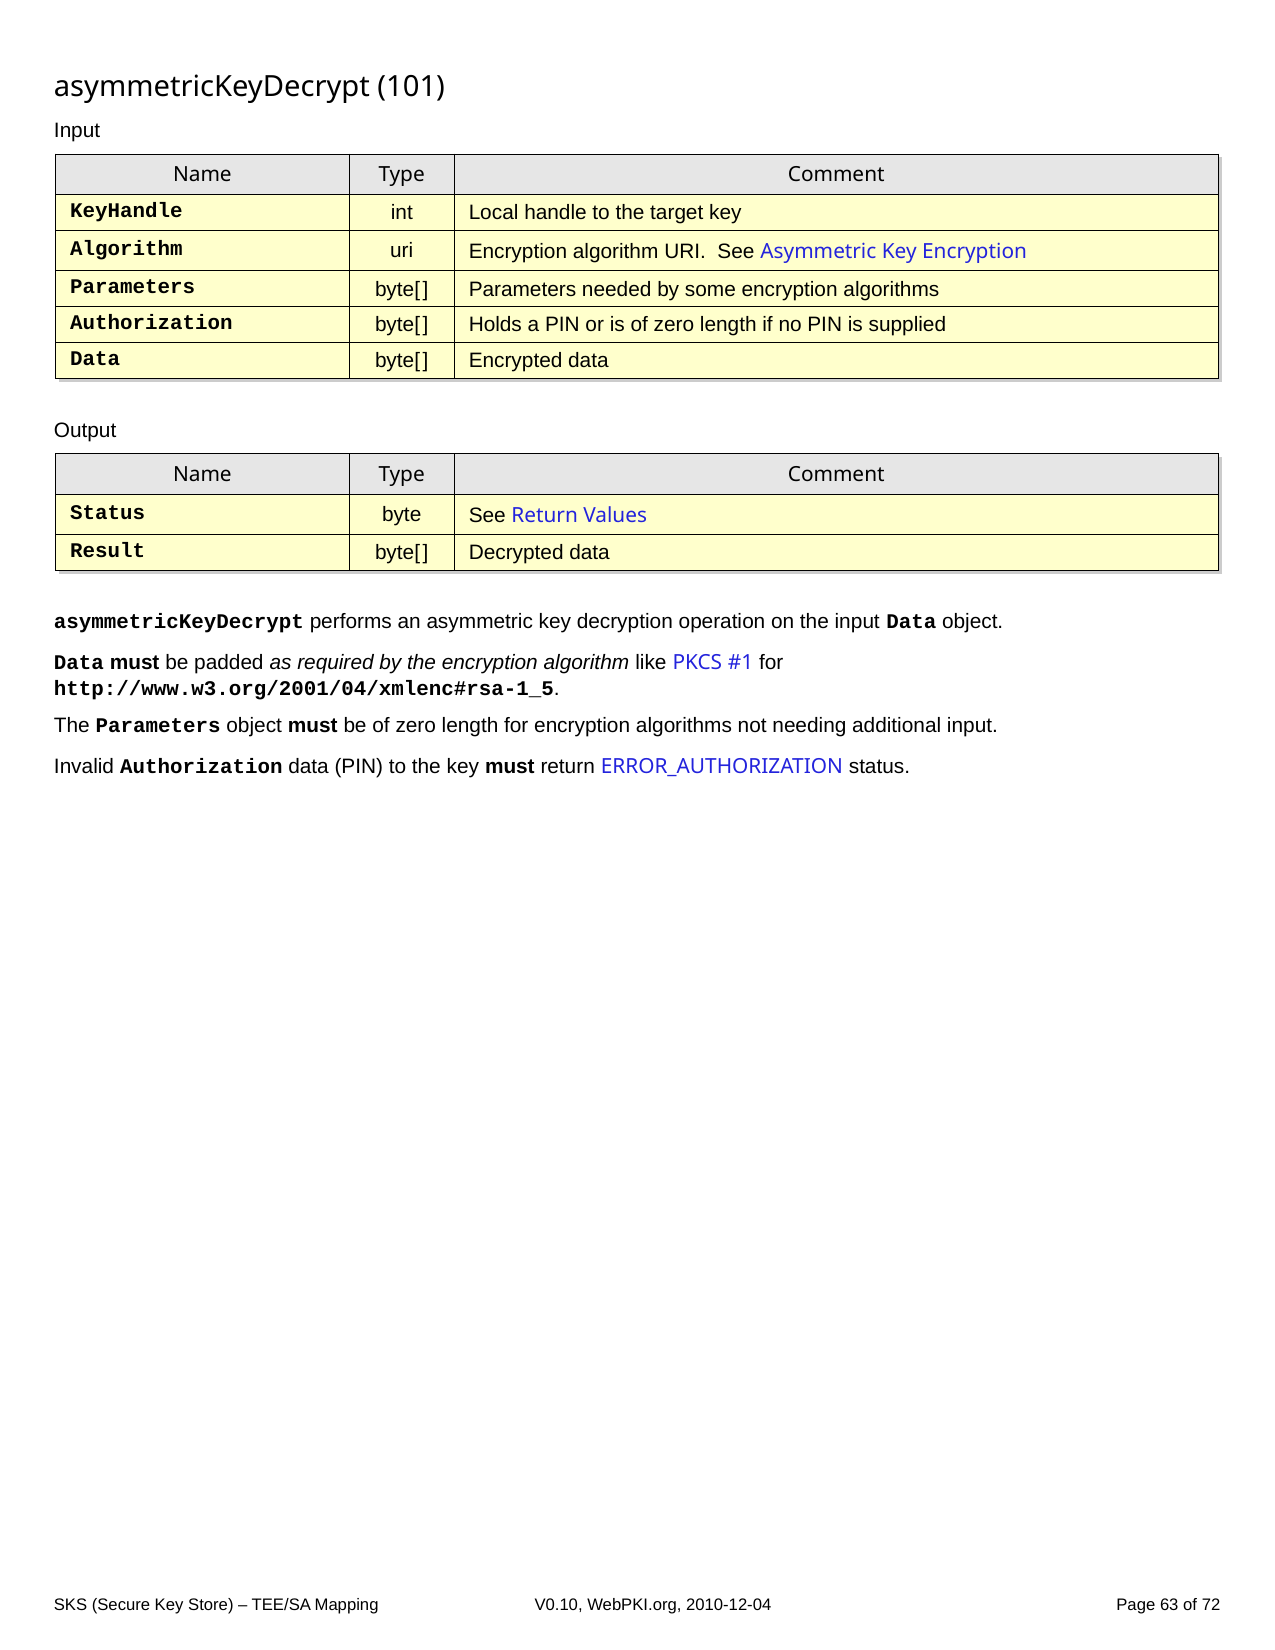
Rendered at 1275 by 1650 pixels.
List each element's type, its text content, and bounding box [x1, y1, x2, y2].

table_cell Data [56, 343, 349, 378]
table_header Type [350, 454, 454, 494]
text Data must be padded as required by the encryption algorithm like PKCS #1 for http://www.w3.org/2001/04/xmlenc#rsa-1_5. [54, 647, 1221, 701]
table_cell Parameters needed by some encryption algorithms [455, 271, 1218, 306]
table_cell Algorithm [56, 231, 349, 270]
subtitle asymmetricKeyDecrypt (101) [54, 66, 1221, 105]
text Output [54, 417, 1221, 441]
table_cell Encryption algorithm URI. See Asymmetric Key Encryption ‎ [455, 231, 1218, 270]
table_cell uri [350, 231, 454, 270]
table_header Type [350, 155, 454, 194]
table_header Name [56, 454, 349, 494]
text The Parameters object must be of zero length for encryption algorithms not needing additional input. [54, 713, 1221, 739]
table_cell int [350, 195, 454, 230]
table_cell KeyHandle [56, 195, 349, 230]
table_cell byte⁮[ ] [350, 343, 454, 378]
table_cell Status [56, 495, 349, 534]
table_header Name [56, 155, 349, 194]
table_cell Encrypted data [455, 343, 1218, 378]
table_cell byte⁮[ ] [350, 307, 454, 342]
table_cell Parameters [56, 271, 349, 306]
table_header Comment [455, 155, 1218, 194]
table_cell byte [350, 495, 454, 534]
table_cell Decrypted data [455, 535, 1218, 570]
table_cell Authorization [56, 307, 349, 342]
table_cell See Return Values [455, 495, 1218, 534]
table_header Comment [455, 454, 1218, 494]
table_cell Holds a PIN or is of zero length if no PIN is supplied [455, 307, 1218, 342]
table_cell byte⁮[ ] [350, 535, 454, 570]
table_cell Result [56, 535, 349, 570]
text asymmetricKeyDecrypt performs an asymmetric key decryption operation on the input Data object. [54, 609, 1221, 635]
table_cell Local handle to the target key [455, 195, 1218, 230]
text Invalid Authorization data (PIN) to the key must return ERROR_AUTHORIZATION status. [54, 751, 1221, 779]
text Input [54, 118, 1221, 142]
table_cell byte⁮[ ] [350, 271, 454, 306]
